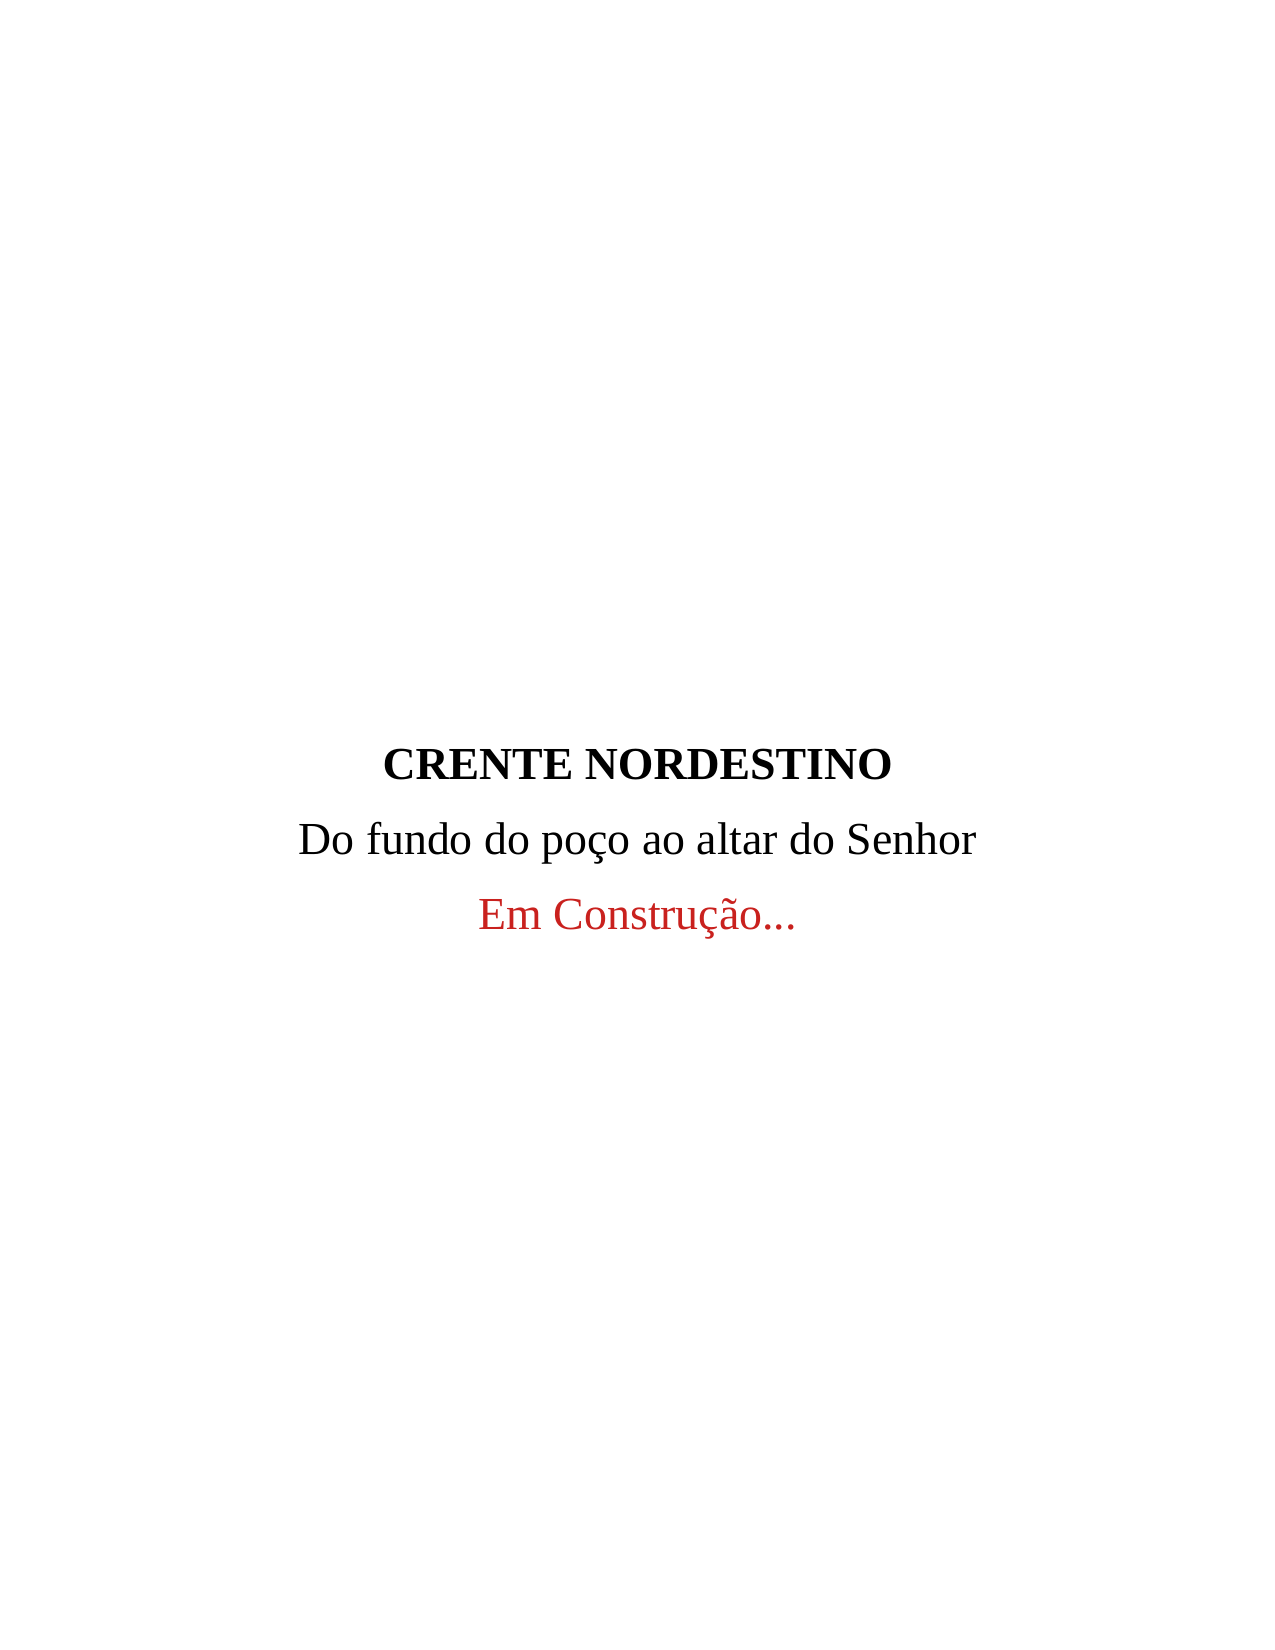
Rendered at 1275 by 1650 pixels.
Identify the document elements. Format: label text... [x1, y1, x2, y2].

text CRENTE NORDESTINO [118, 737, 1157, 789]
text Do fundo do poço ao altar do Senhor [118, 812, 1157, 864]
text Em Construção... [118, 887, 1157, 940]
